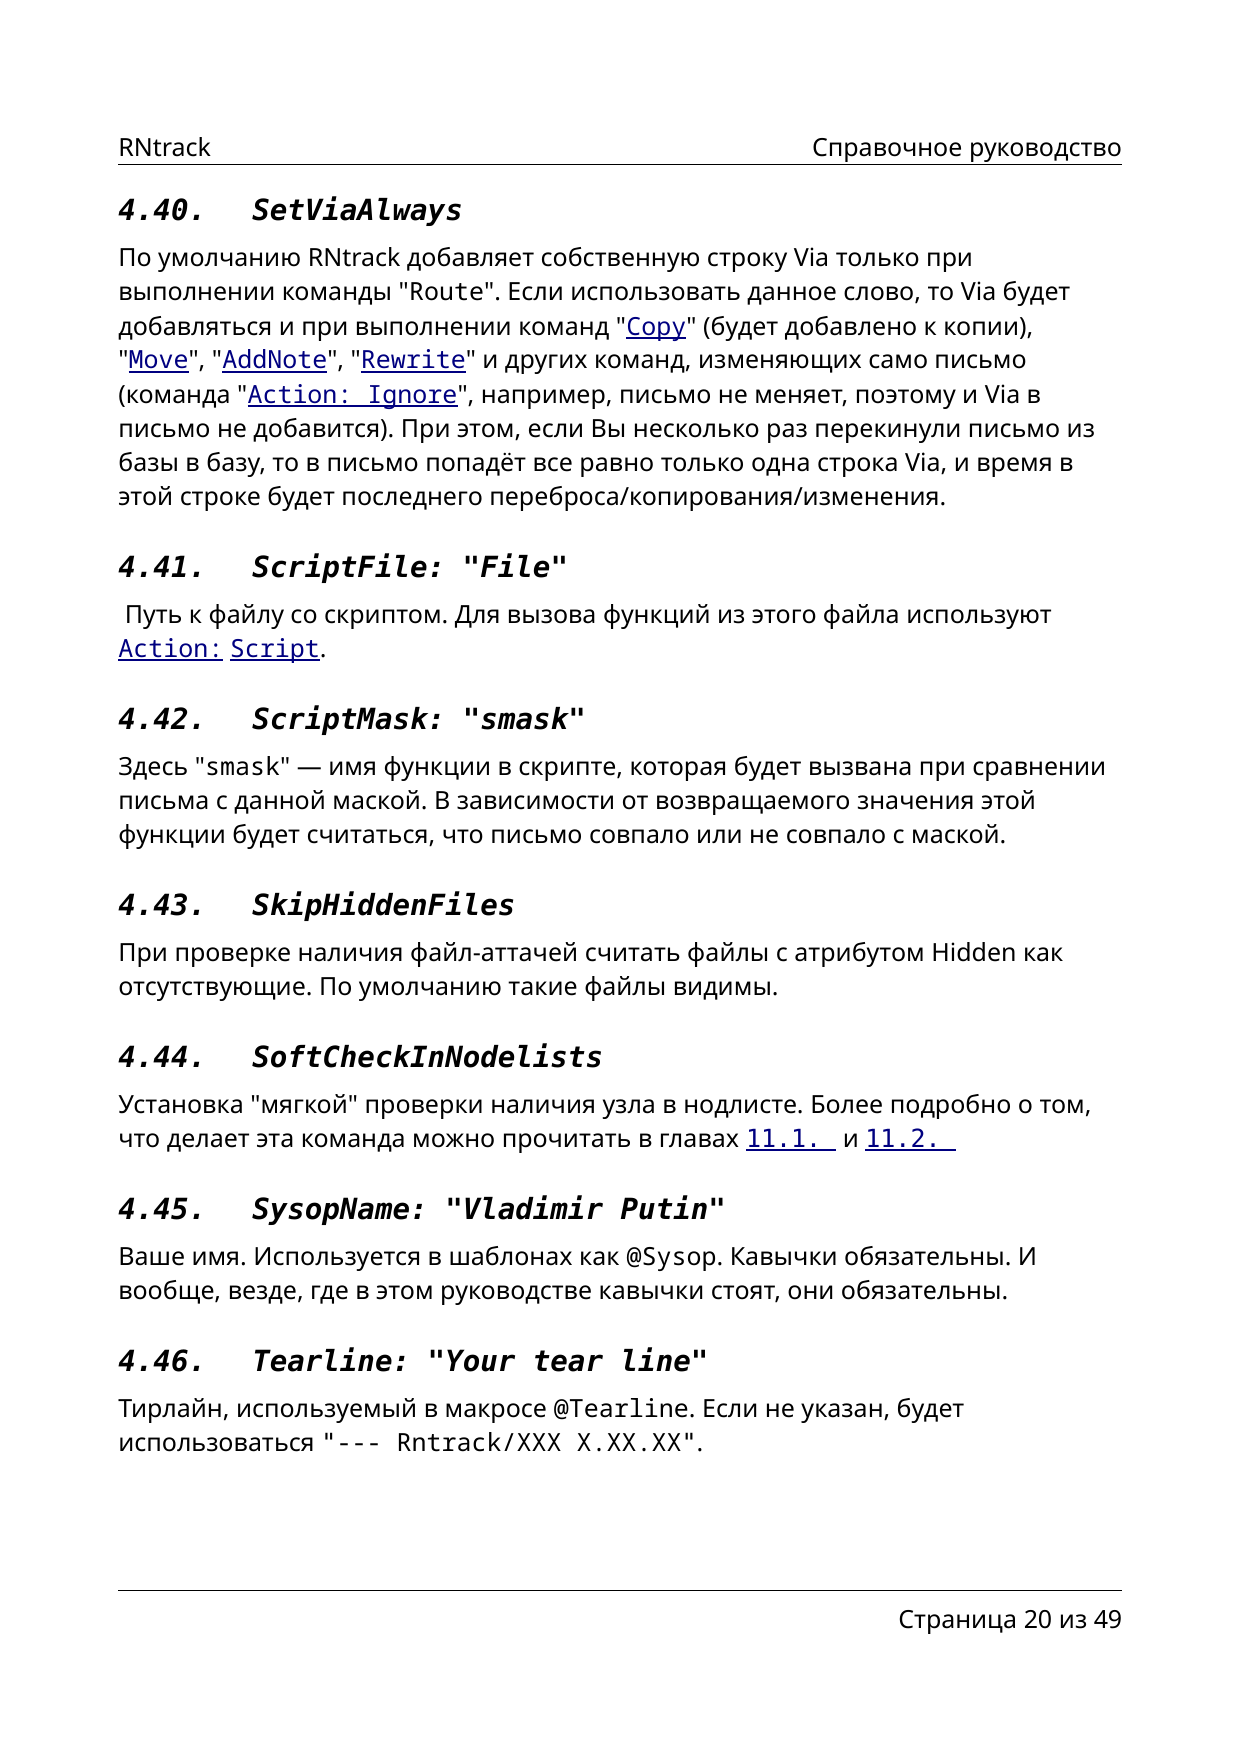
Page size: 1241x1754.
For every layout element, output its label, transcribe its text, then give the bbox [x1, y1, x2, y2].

subtitle SysopName: "Vladimir Putin" [118, 1192, 1122, 1226]
subtitle ScriptMask: "smask" [118, 702, 1122, 736]
text При проверке наличия файл-аттачей считать файлы с атрибутом Hidden как отсутствующие. По умолчанию такие файлы видимы. [118, 935, 1122, 1003]
text Установка "мягкой" проверки наличия узла в нодлисте. Более подробно о том, что делает эта команда можно прочитать в главах 11.1 и 11.2 [118, 1087, 1122, 1155]
text Здесь "smask" — имя функции в скрипте, которая будет вызвана при сравнении письма с данной маской. В зависимости от возвращаемого значения этой функции будет считаться, что письмо совпало или не совпало с маской. [118, 748, 1122, 851]
text Ваше имя. Используется в шаблонах как @Sysop. Кавычки обязательны. И вообще, везде, где в этом руководстве кавычки стоят, они обязательны. [118, 1239, 1122, 1307]
subtitle Tearline: "Your tear line" [118, 1344, 1122, 1378]
subtitle SkipHiddenFiles [118, 888, 1122, 922]
text Тирлайн, используемый в макросе @Tearline. Если не указан, будет использоваться "--- Rntrack/XXX X.XX.XX". [118, 1391, 1122, 1459]
text По умолчанию RNtrack добавляет собственную строку Via только при выполнении команды "Route". Если использовать данное слово, то Via будет добавляться и при выполнении команд "Copy" (будет добавлено к копии), "Move", "AddNote", "Rewrite" и других команд, изменяющих само письмо (команда "Action: Ignore", например, письмо не меняет, поэтому и Via в письмо не добавится). При этом, если Вы несколько раз перекинули письмо из базы в базу, то в письмо попадёт все равно только одна строка Via, и время в этой строке будет последнего переброса/копирования/изменения. [118, 240, 1122, 512]
subtitle SetViaAlways [118, 193, 1122, 227]
text Путь к файлу со скриптом. Для вызова функций из этого файла используют Action: Script. [118, 596, 1122, 664]
subtitle SoftCheckInNodelists [118, 1040, 1122, 1074]
subtitle ScriptFile: "File" [118, 550, 1122, 584]
